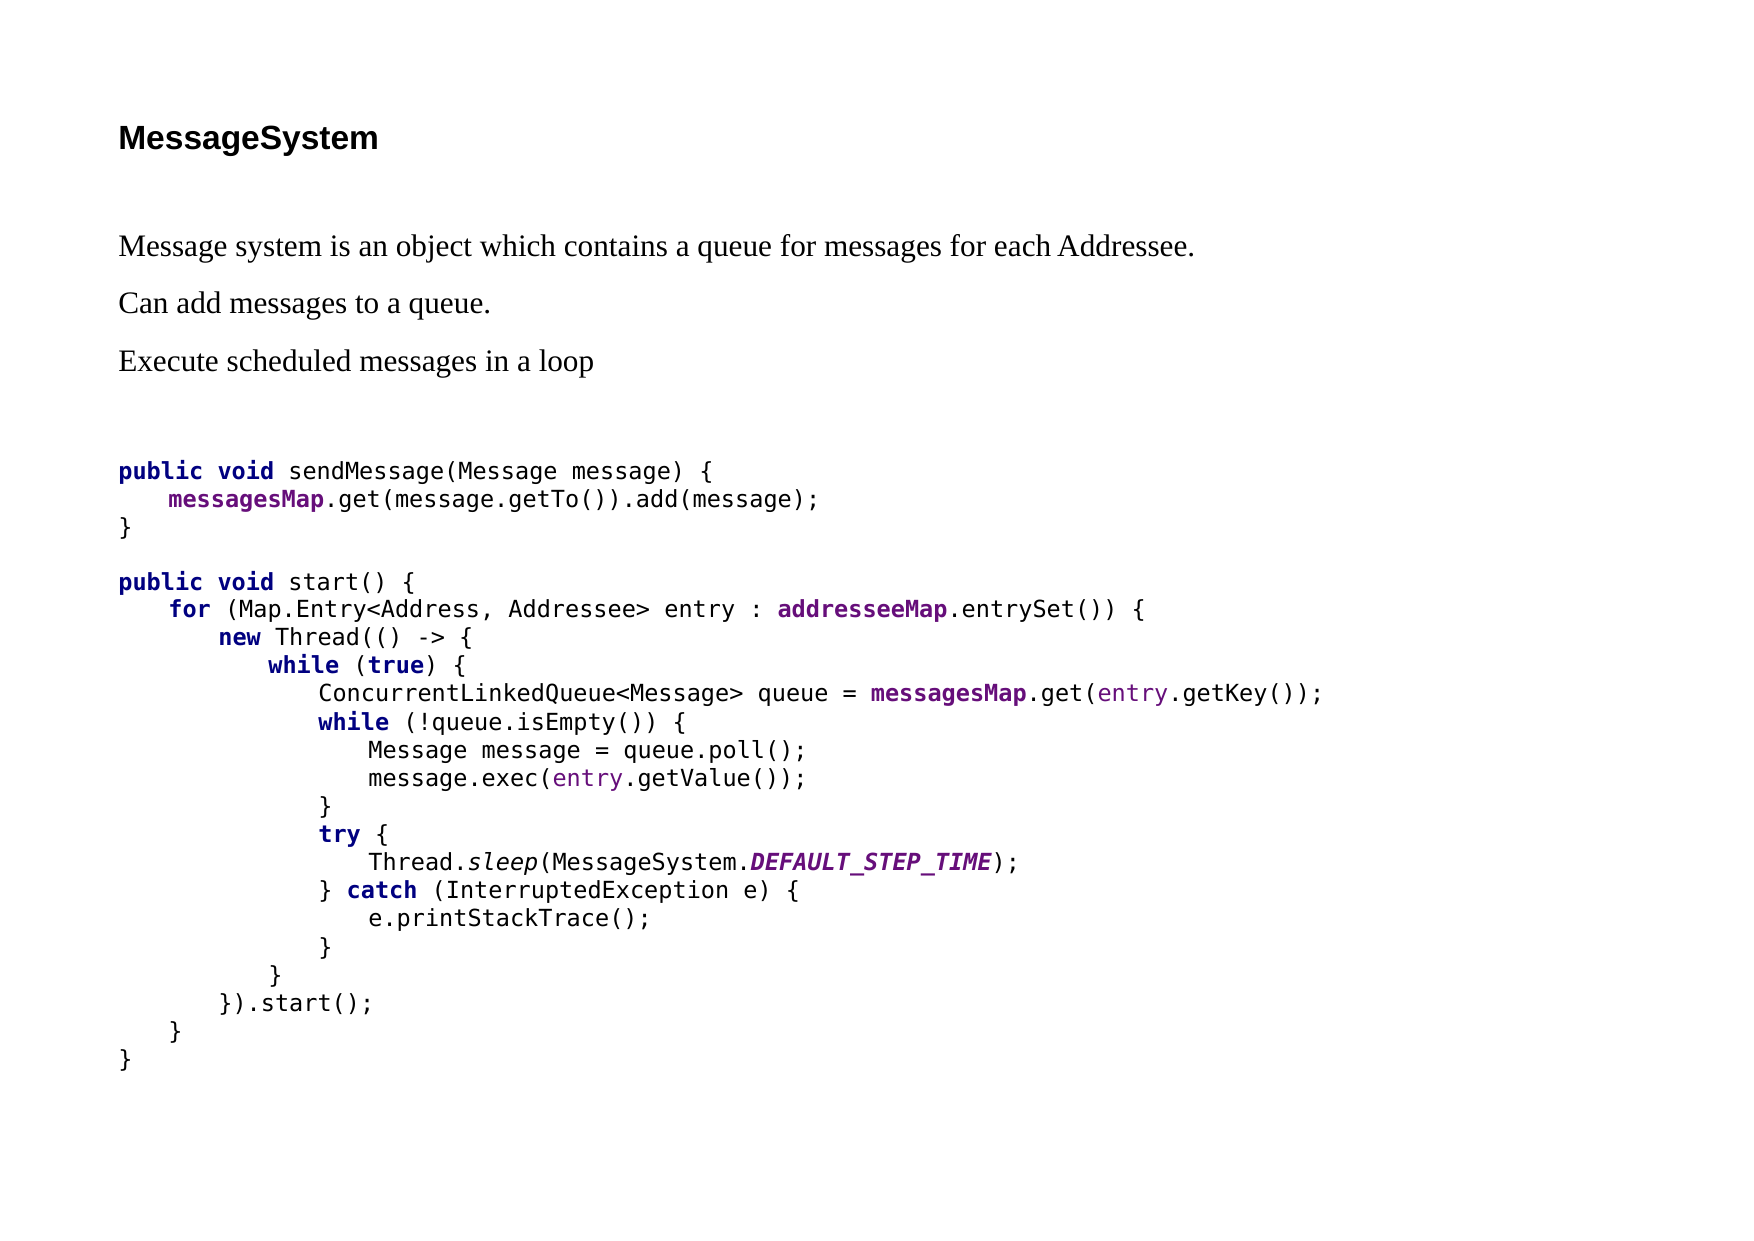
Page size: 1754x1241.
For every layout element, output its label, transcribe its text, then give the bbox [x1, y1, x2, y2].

text Message message = queue.poll(); [118, 736, 1635, 764]
text Execute scheduled messages in a loop [118, 342, 1635, 378]
text Thread.sleep(MessageSystem.DEFAULT_STEP_TIME); [118, 849, 1635, 877]
text } [118, 1046, 1635, 1073]
text } [118, 513, 1635, 541]
text } [118, 933, 1635, 961]
text while (!queue.isEmpty()) { [118, 708, 1635, 736]
text Message system is an object which contains a queue for messages for each Addressee. [118, 227, 1635, 263]
text for (Map.Entry<Address, Addressee> entry : addresseeMap.entrySet()) { [118, 596, 1635, 624]
text messagesMap.get(message.getTo()).add(message); [118, 485, 1635, 513]
text } [118, 1017, 1635, 1046]
text ConcurrentLinkedQueue<Message> queue = messagesMap.get(entry.getKey()); [118, 680, 1635, 708]
text } [118, 792, 1635, 821]
text } [118, 961, 1635, 989]
text try { [118, 821, 1635, 849]
text message.exec(entry.getValue()); [118, 764, 1635, 792]
text new Thread(() -> { [118, 624, 1635, 652]
text Can add messages to a queue. [118, 285, 1635, 321]
text } catch (InterruptedException e) { [118, 877, 1635, 905]
text public void sendMessage(Message message) { [118, 458, 1635, 485]
text public void start() { [118, 568, 1635, 596]
text while (true) { [118, 652, 1635, 680]
subtitle MessageSystem [118, 118, 1635, 157]
text e.printStackTrace(); [118, 905, 1635, 933]
text }).start(); [118, 989, 1635, 1017]
